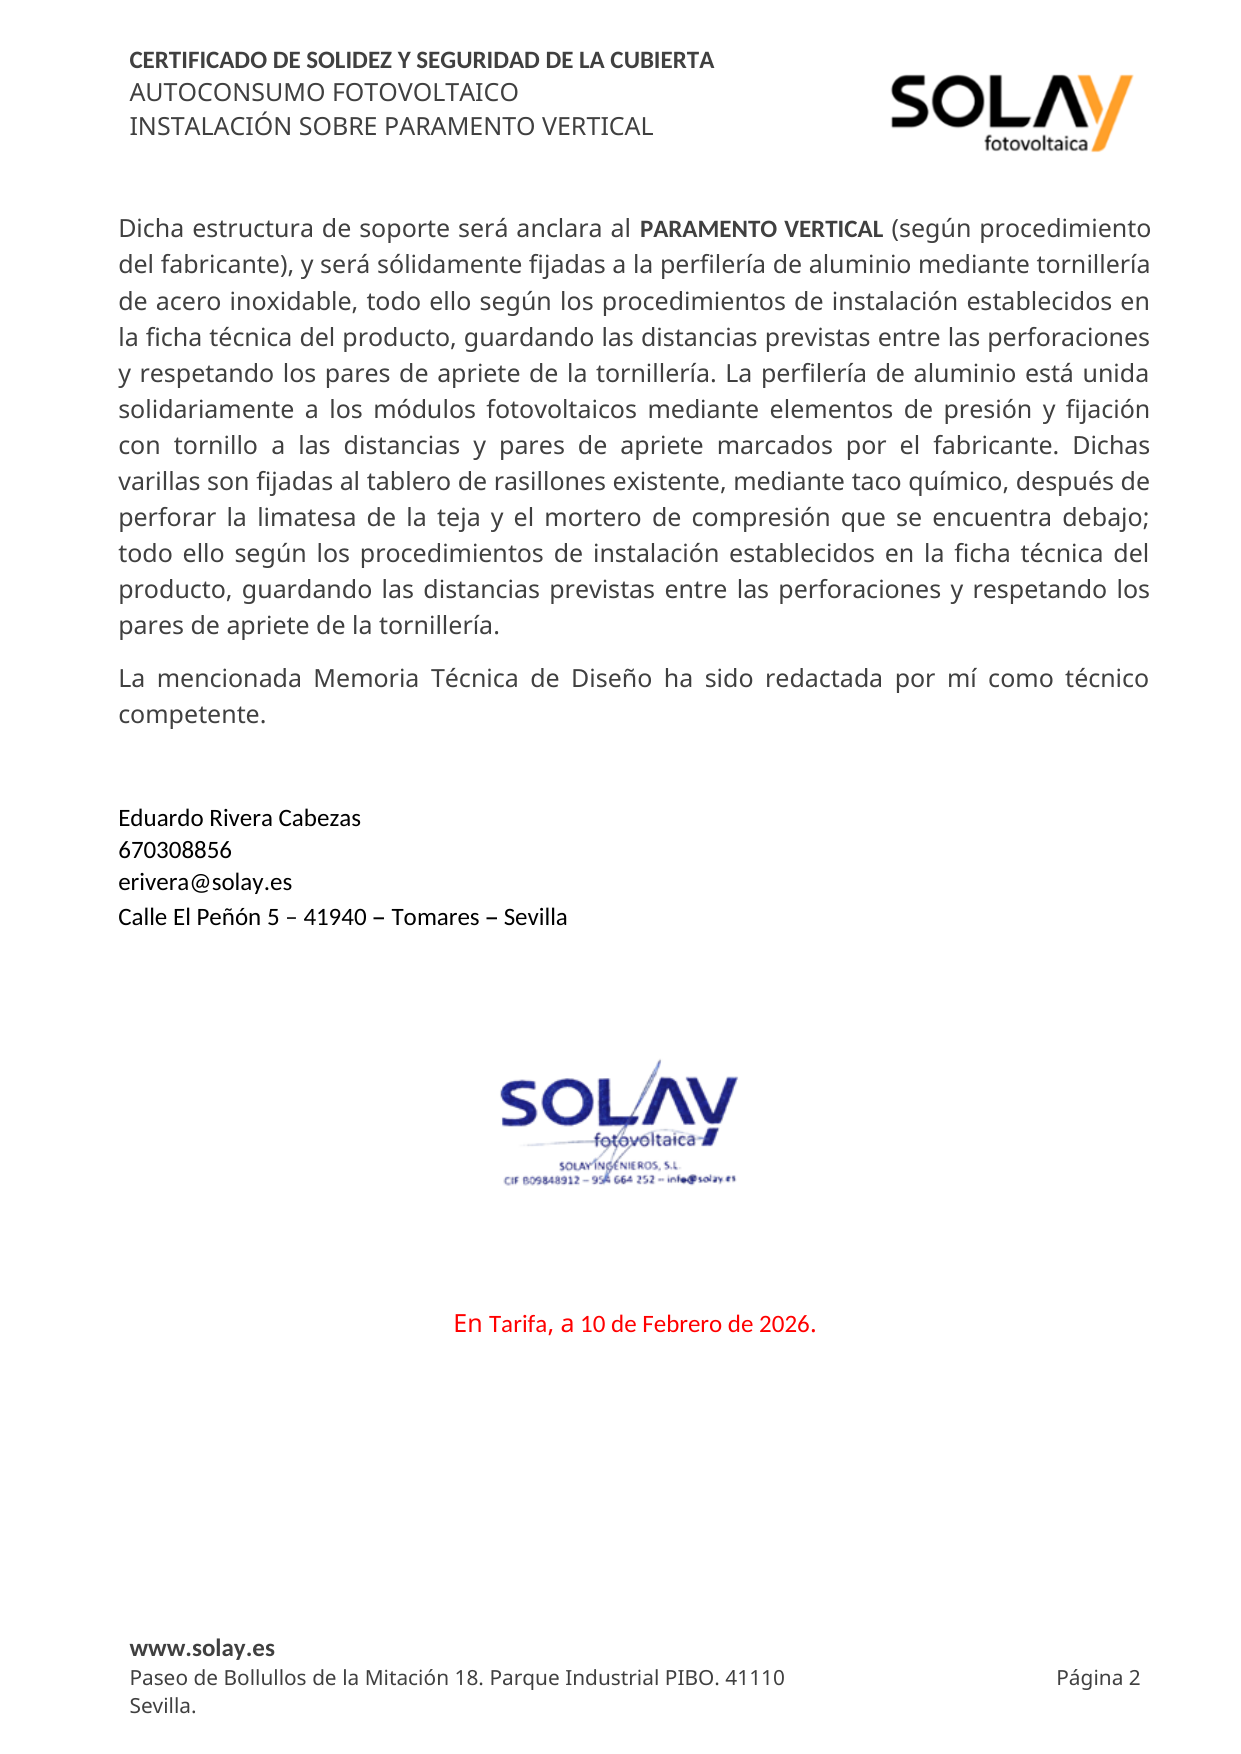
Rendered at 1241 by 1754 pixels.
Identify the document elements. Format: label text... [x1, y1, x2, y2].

text Dicha estructura de soporte será anclara al PARAMENTO VERTICAL (según procedimiento del fabricante), y será sólidamente fijadas a la perfilería de aluminio mediante tornillería de acero inoxidable, todo ello según los procedimientos de instalación establecidos en la ficha técnica del producto, guardando las distancias previstas entre las perforaciones y respetando los pares de apriete de la tornillería. La perfilería de aluminio está unida solidariamente a los módulos fotovoltaicos mediante elementos de presión y fijación con tornillo a las distancias y pares de apriete marcados por el fabricante. Dichas varillas son fijadas al tablero de rasillones existente, mediante taco químico, después de perforar la limatesa de la teja y el mortero de compresión que se encuentra debajo; todo ello según los procedimientos de instalación establecidos en la ficha técnica del producto, guardando las distancias previstas entre las perforaciones y respetando los pares de apriete de la tornillería. [118, 211, 1152, 642]
text Calle El Peñón 5 – 41940 – Tomares – Sevilla [118, 898, 1152, 933]
text La mencionada Memoria Técnica de Diseño ha sido redactada por mí como técnico competente. [118, 660, 1152, 730]
text 670308856 [118, 834, 1152, 864]
text erivera@solay.es [118, 866, 1152, 897]
text En Tarifa, a 10 de Febrero de 2026. [118, 1306, 1152, 1340]
text Eduardo Rivera Cabezas [118, 802, 1152, 832]
